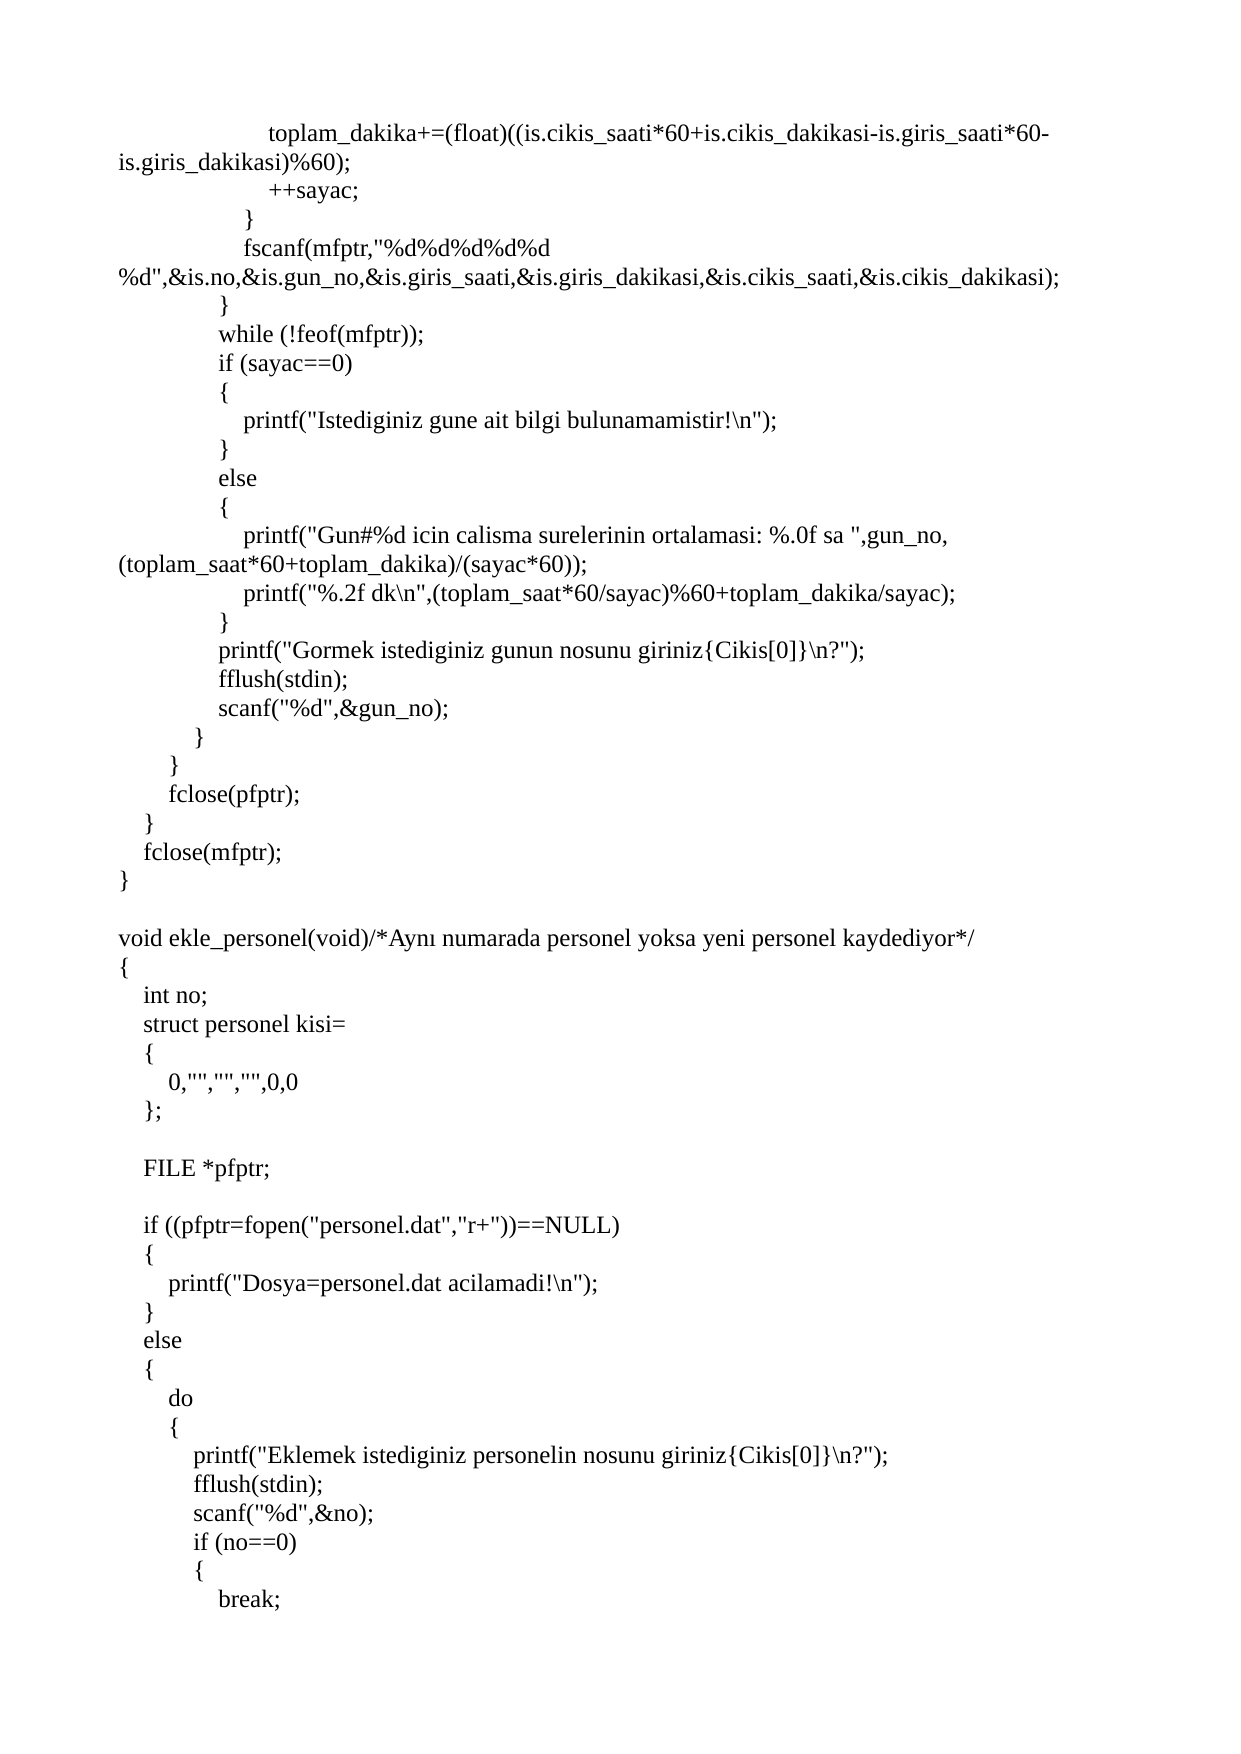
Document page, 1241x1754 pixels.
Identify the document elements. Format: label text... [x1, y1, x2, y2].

text if (sayac==0) [118, 348, 1122, 377]
text printf("Gun#%d icin calisma surelerinin ortalamasi: %.0f sa ",gun_no,(toplam_saat*60+toplam_dakika)/(sayac*60)); [118, 521, 1122, 578]
text FILE *pfptr; [118, 1153, 1122, 1182]
text printf("Dosya=personel.dat acilamadi!\n"); [118, 1268, 1122, 1297]
text fclose(mfptr); [118, 837, 1122, 866]
text printf("Istediginiz gune ait bilgi bulunamamistir!\n"); [118, 406, 1122, 434]
text } [118, 722, 1122, 751]
text } [118, 607, 1122, 636]
text break; [118, 1584, 1122, 1613]
text } [118, 434, 1122, 463]
text ++sayac; [118, 176, 1122, 204]
text } [118, 204, 1122, 233]
text } [118, 866, 1122, 894]
text else [118, 1326, 1122, 1354]
text { [118, 1556, 1122, 1584]
text } [118, 1297, 1122, 1326]
text toplam_dakika+=(float)((is.cikis_saati*60+is.cikis_dakikasi-is.giris_saati*60-is.giris_dakikasi)%60); [118, 118, 1122, 176]
text { [118, 492, 1122, 521]
text fflush(stdin); [118, 664, 1122, 693]
text } [118, 808, 1122, 837]
text { [118, 377, 1122, 406]
text { [118, 1354, 1122, 1383]
text int no; [118, 981, 1122, 1009]
text printf("Eklemek istediginiz personelin nosunu giriniz{Cikis[0]}\n?"); [118, 1441, 1122, 1469]
text struct personel kisi= [118, 1009, 1122, 1038]
text while (!feof(mfptr)); [118, 319, 1122, 348]
text void ekle_personel(void)/*Aynı numarada personel yoksa yeni personel kaydediyor*/ [118, 923, 1122, 952]
text fscanf(mfptr,"%d%d%d%d%d%d",&is.no,&is.gun_no,&is.giris_saati,&is.giris_dakikasi,&is.cikis_saati,&is.cikis_dakikasi); [118, 233, 1122, 291]
text { [118, 1239, 1122, 1268]
text fclose(pfptr); [118, 779, 1122, 808]
text if (no==0) [118, 1527, 1122, 1556]
text { [118, 1412, 1122, 1441]
text scanf("%d",&gun_no); [118, 693, 1122, 722]
text printf("%.2f dk\n",(toplam_saat*60/sayac)%60+toplam_dakika/sayac); [118, 578, 1122, 607]
text 0,"","","",0,0 [118, 1067, 1122, 1096]
text printf("Gormek istediginiz gunun nosunu giriniz{Cikis[0]}\n?"); [118, 636, 1122, 664]
text else [118, 463, 1122, 492]
text } [118, 291, 1122, 319]
text }; [118, 1096, 1122, 1124]
text if ((pfptr=fopen("personel.dat","r+"))==NULL) [118, 1211, 1122, 1239]
text scanf("%d",&no); [118, 1498, 1122, 1527]
text do [118, 1383, 1122, 1412]
text fflush(stdin); [118, 1469, 1122, 1498]
text { [118, 952, 1122, 981]
text { [118, 1038, 1122, 1067]
text } [118, 751, 1122, 779]
